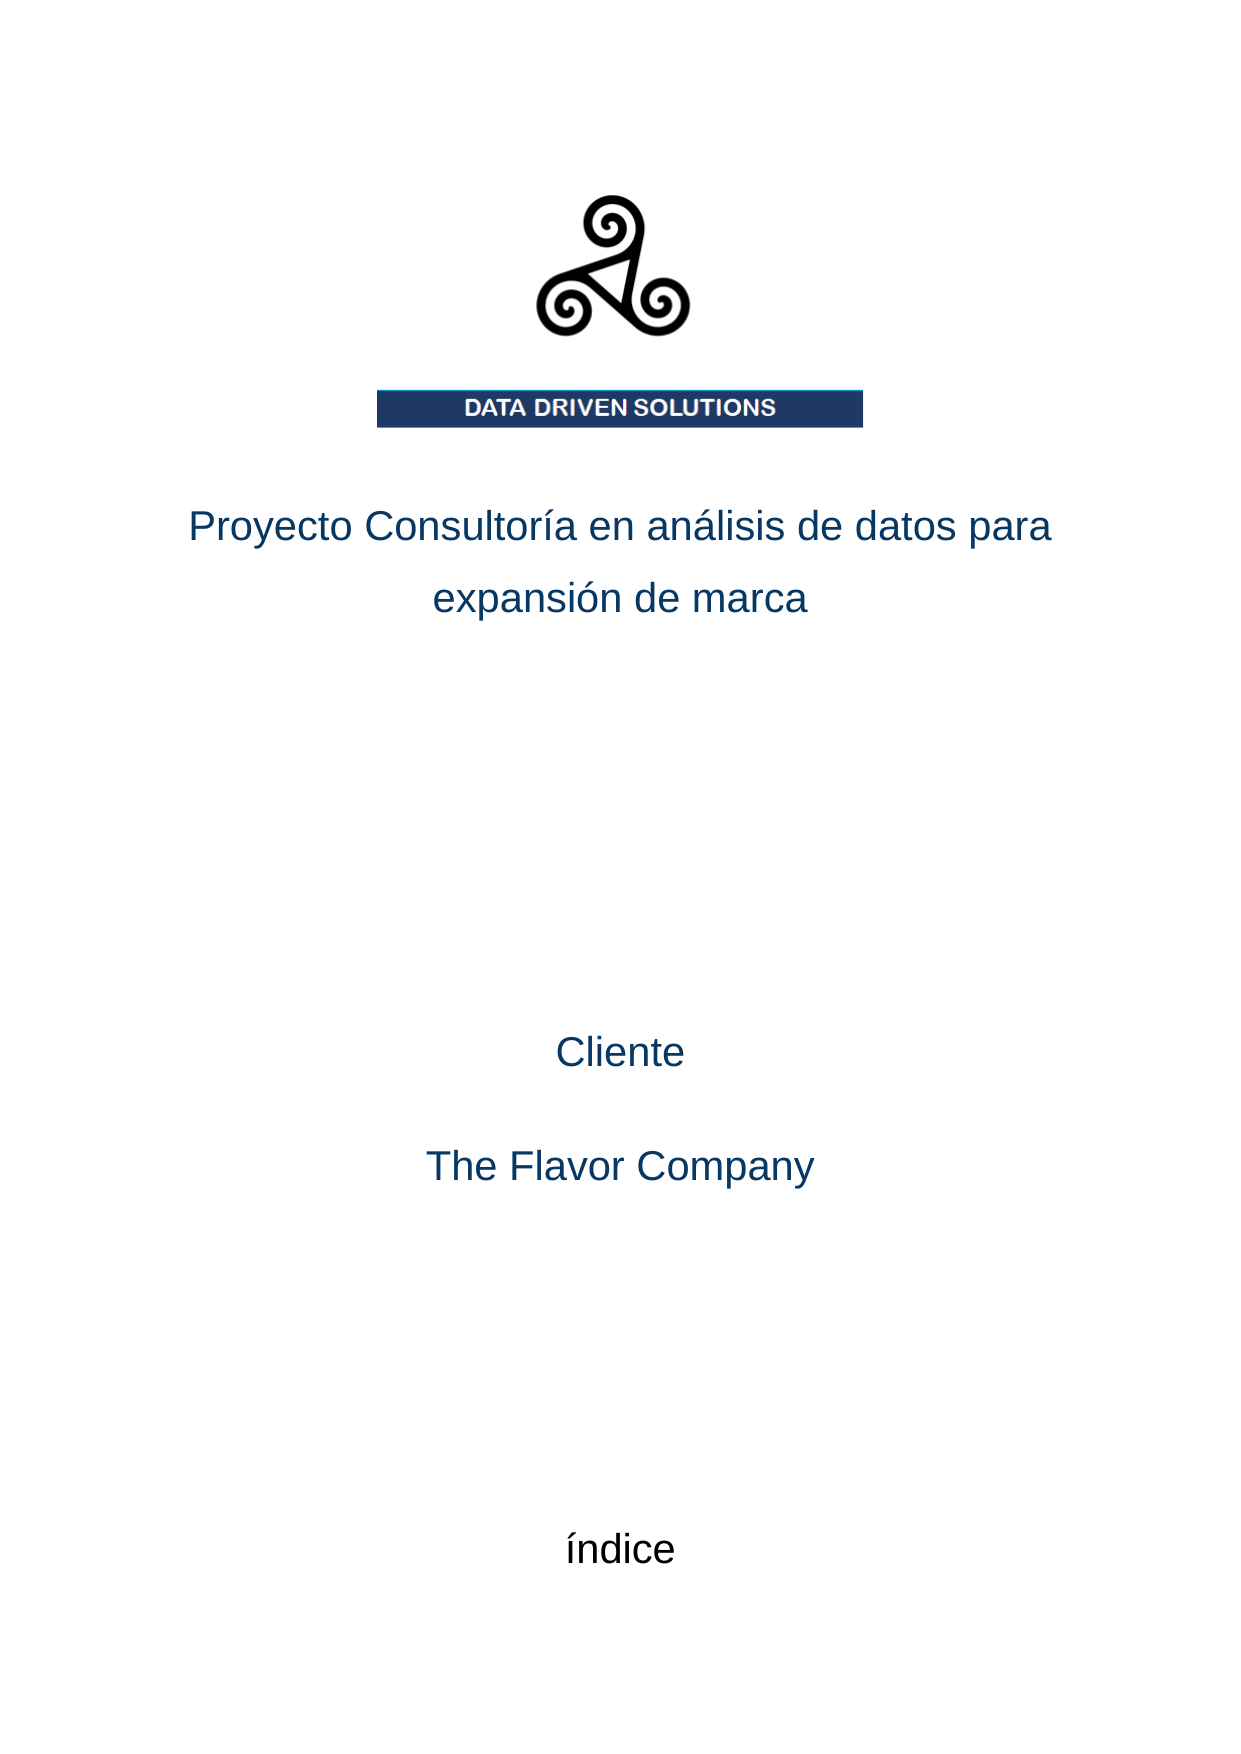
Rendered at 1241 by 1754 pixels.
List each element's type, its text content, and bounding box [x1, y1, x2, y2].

subtitle Cliente [150, 1027, 1090, 1075]
subtitle Proyecto Consultoría en análisis de datos para expansión de marca [150, 501, 1090, 621]
picture [377, 429, 864, 436]
picture [377, 392, 864, 426]
subtitle The Flavor Company [150, 1141, 1090, 1189]
picture [377, 191, 864, 389]
subtitle índice [150, 1524, 1090, 1572]
